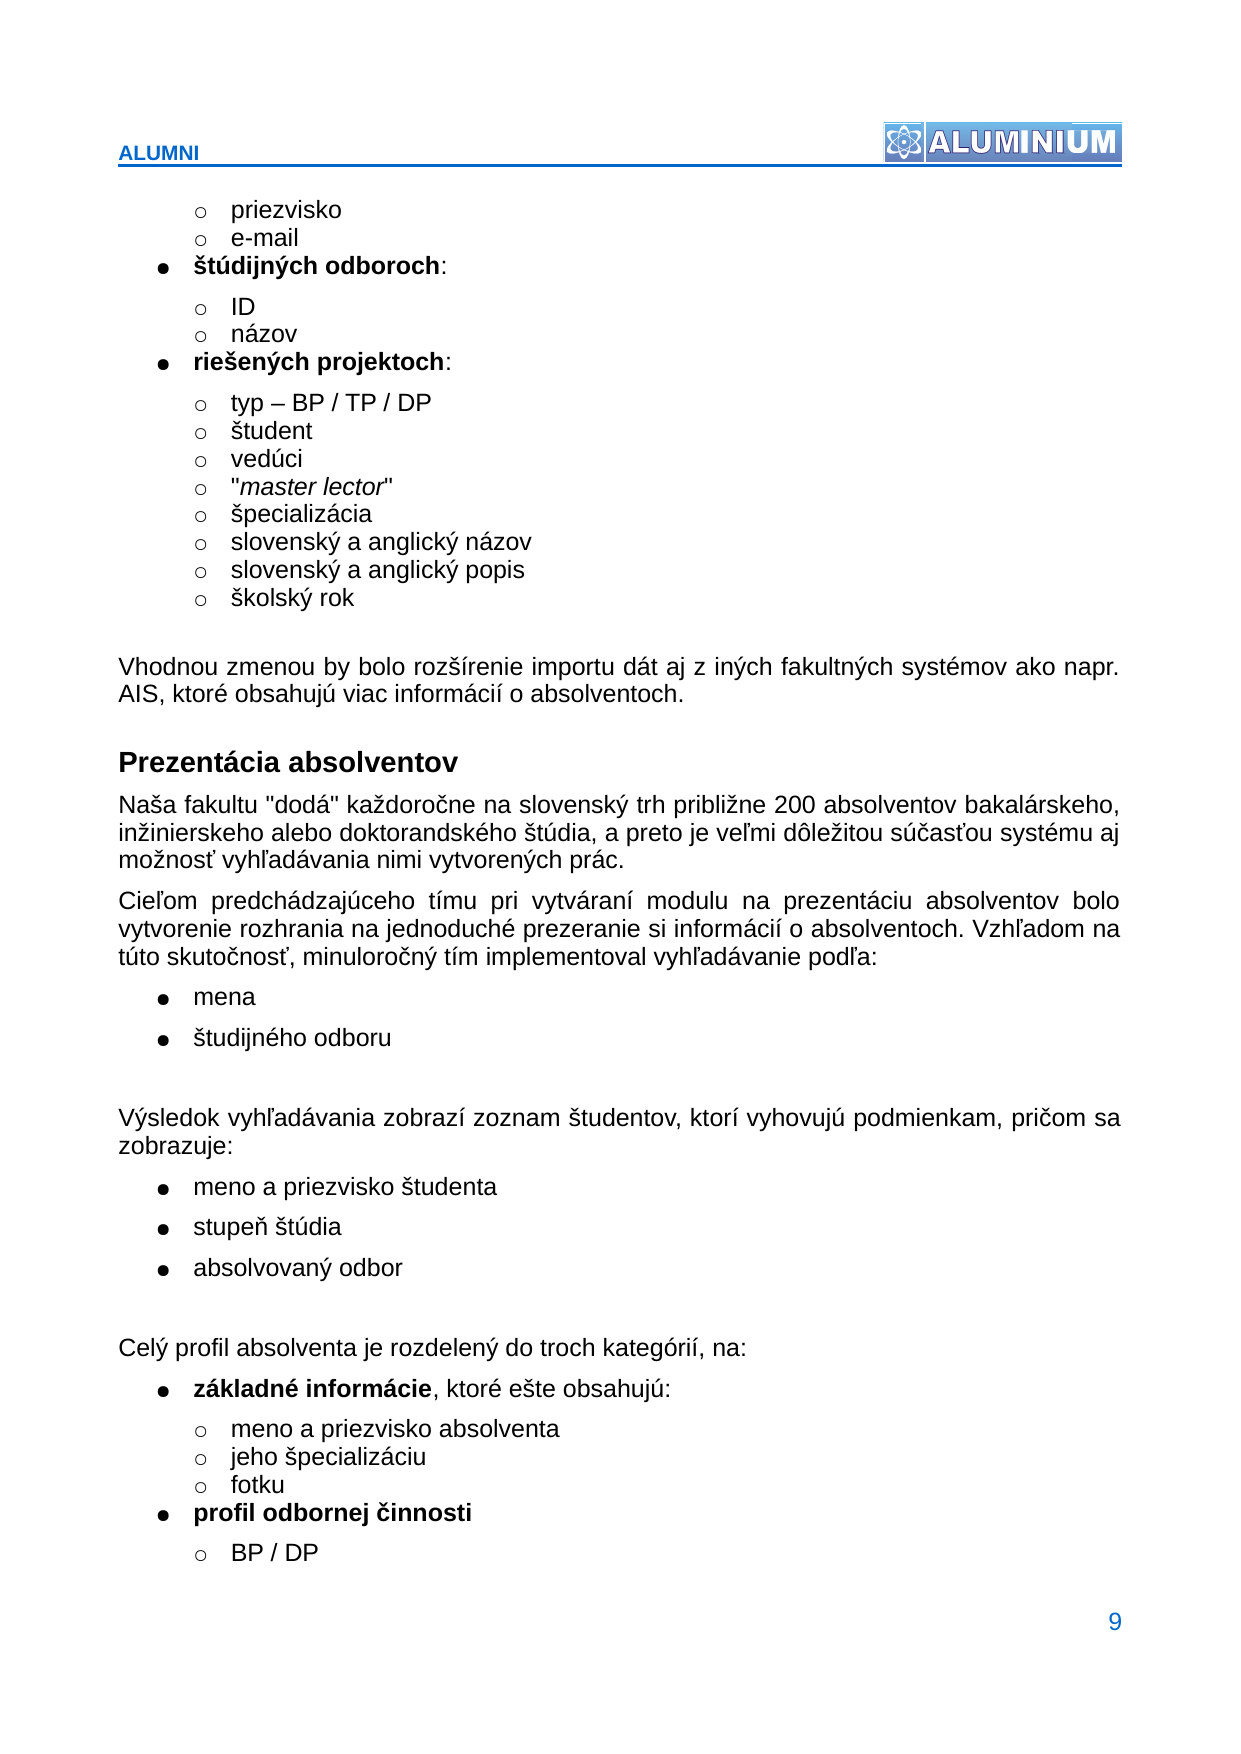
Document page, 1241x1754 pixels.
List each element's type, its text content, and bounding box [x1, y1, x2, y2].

list priezvisko [193, 196, 1122, 224]
subtitle Prezentácia absolventov [118, 746, 1122, 778]
list fotku [193, 1471, 1122, 1499]
list meno a priezvisko študenta [156, 1173, 1122, 1201]
list školský rok [193, 584, 1122, 612]
text Vhodnou zmenou by bolo rozšírenie importu dát aj z iných fakultných systémov ako napr. AIS, ktoré obsahujú viac informácií o absolventoch. [118, 652, 1122, 708]
list e-mail [193, 224, 1122, 252]
list študent [193, 417, 1122, 444]
list BP / DP [193, 1539, 1122, 1567]
list meno a priezvisko absolventa [193, 1415, 1122, 1443]
text Naša fakultu "dodá" každoročne na slovenský trh približne 200 absolventov bakalárskeho, inžinierskeho alebo doktorandského štúdia, a preto je veľmi dôležitou súčasťou systému aj možnosť vyhľadávania nimi vytvorených prác. [118, 791, 1122, 874]
list študijného odboru [156, 1023, 1122, 1051]
list stupeň štúdia [156, 1213, 1122, 1241]
text Výsledok vyhľadávania zobrazí zoznam študentov, ktorí vyhovujú podmienkam, pričom sa zobrazuje: [118, 1104, 1122, 1160]
list profil odbornej činnosti [156, 1499, 1122, 1527]
text Celý profil absolventa je rozdelený do troch kategórií, na: [118, 1334, 1122, 1362]
list základné informácie, ktoré ešte obsahujú: [156, 1375, 1122, 1403]
list absolvovaný odbor [156, 1253, 1122, 1281]
text Cieľom predchádzajúceho tímu pri vytváraní modulu na prezentáciu absolventov bolo vytvorenie rozhrania na jednoduché prezeranie si informácií o absolventoch. Vzhľadom na túto skutočnosť, minuloročný tím implementoval vyhľadávanie podľa: [118, 887, 1122, 971]
list štúdijných odboroch: [156, 252, 1122, 280]
list názov [193, 320, 1122, 348]
list ID [193, 292, 1122, 320]
list vedúci [193, 444, 1122, 472]
list slovenský a anglický popis [193, 556, 1122, 584]
list jeho špecializáciu [193, 1443, 1122, 1471]
list mena [156, 983, 1122, 1011]
list slovenský a anglický názov [193, 528, 1122, 556]
list "master lector" [193, 472, 1122, 500]
list riešených projektoch: [156, 348, 1122, 376]
list typ – BP / TP / DP [193, 389, 1122, 417]
list špecializácia [193, 500, 1122, 528]
